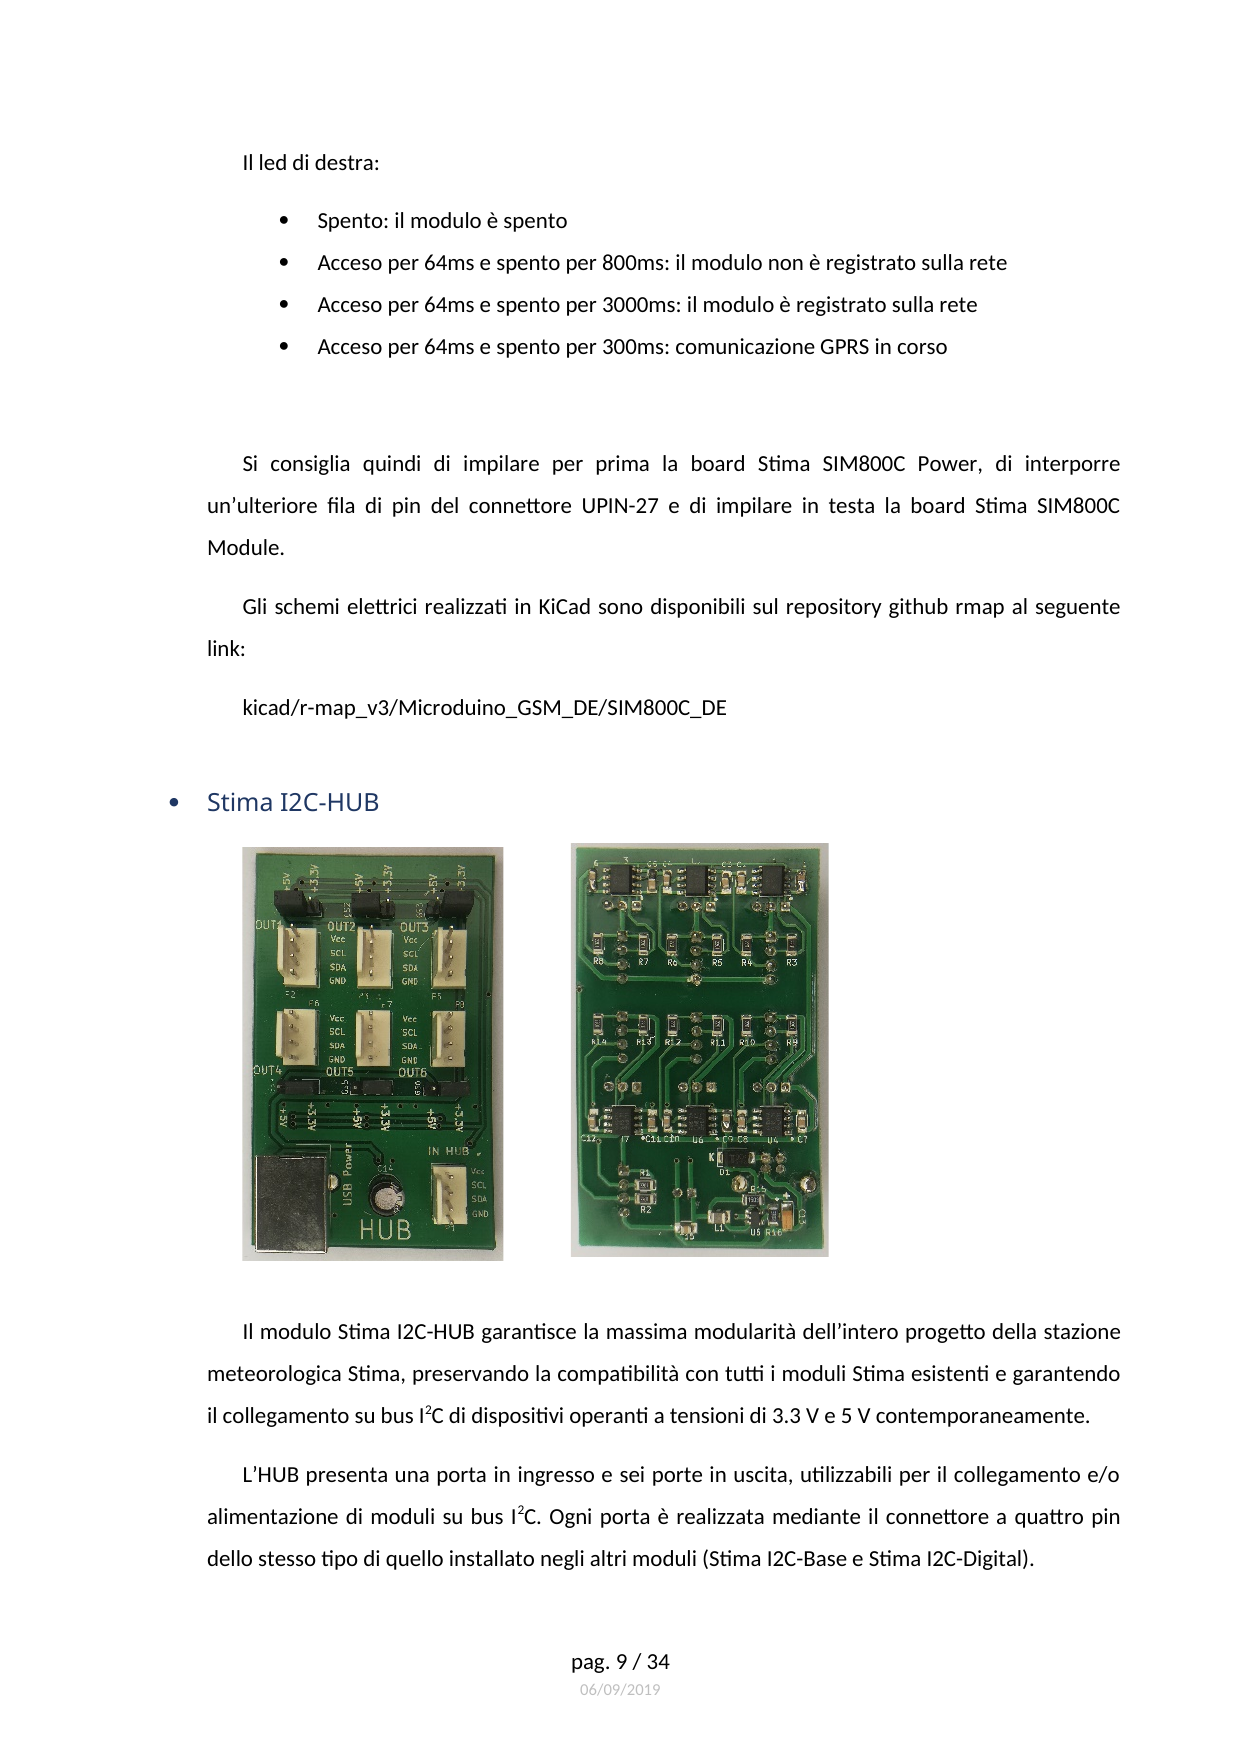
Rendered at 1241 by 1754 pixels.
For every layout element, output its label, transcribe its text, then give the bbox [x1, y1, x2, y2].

text Si consiglia quindi di impilare per prima la board Stima SIM800C Power, di interporre un’ulteriore fila di pin del connettore UPIN-27 e di impilare in testa la board Stima SIM800C Module. [207, 449, 1122, 561]
text Il modulo Stima I2C-HUB garantisce la massima modularità dell’intero progetto della stazione meteorologica Stima, preservando la compatibilità con tutti i moduli Stima esistenti e garantendo il collegamento su bus I2C di dispositivi operanti a tensioni di 3.3 V e 5 V contemporaneamente. [207, 1317, 1122, 1429]
list Acceso per 64ms e spento per 800ms: il modulo non è registrato sulla rete [280, 248, 1122, 276]
text Gli schemi elettrici realizzati in KiCad sono disponibili sul repository github rmap al seguente link: [207, 592, 1122, 662]
text Il led di destra: [207, 148, 1122, 176]
picture [242, 847, 504, 1261]
text L’HUB presenta una porta in ingresso e sei porte in uscita, utilizzabili per il collegamento e/o alimentazione di moduli su bus I2C. Ogni porta è realizzata mediante il connettore a quattro pin dello stesso tipo di quello installato negli altri moduli (Stima I2C-Base e Stima I2C-Digital). [207, 1460, 1122, 1572]
list Acceso per 64ms e spento per 3000ms: il modulo è registrato sulla rete [280, 290, 1122, 318]
list Spento: il modulo è spento [280, 206, 1122, 234]
list Acceso per 64ms e spento per 300ms: comunicazione GPRS in corso [280, 332, 1122, 360]
picture [570, 843, 829, 1257]
subtitle Stima I2C-HUB [169, 785, 1122, 819]
text kicad/r-map_v3/Microduino_GSM_DE/SIM800C_DE [207, 693, 1122, 721]
